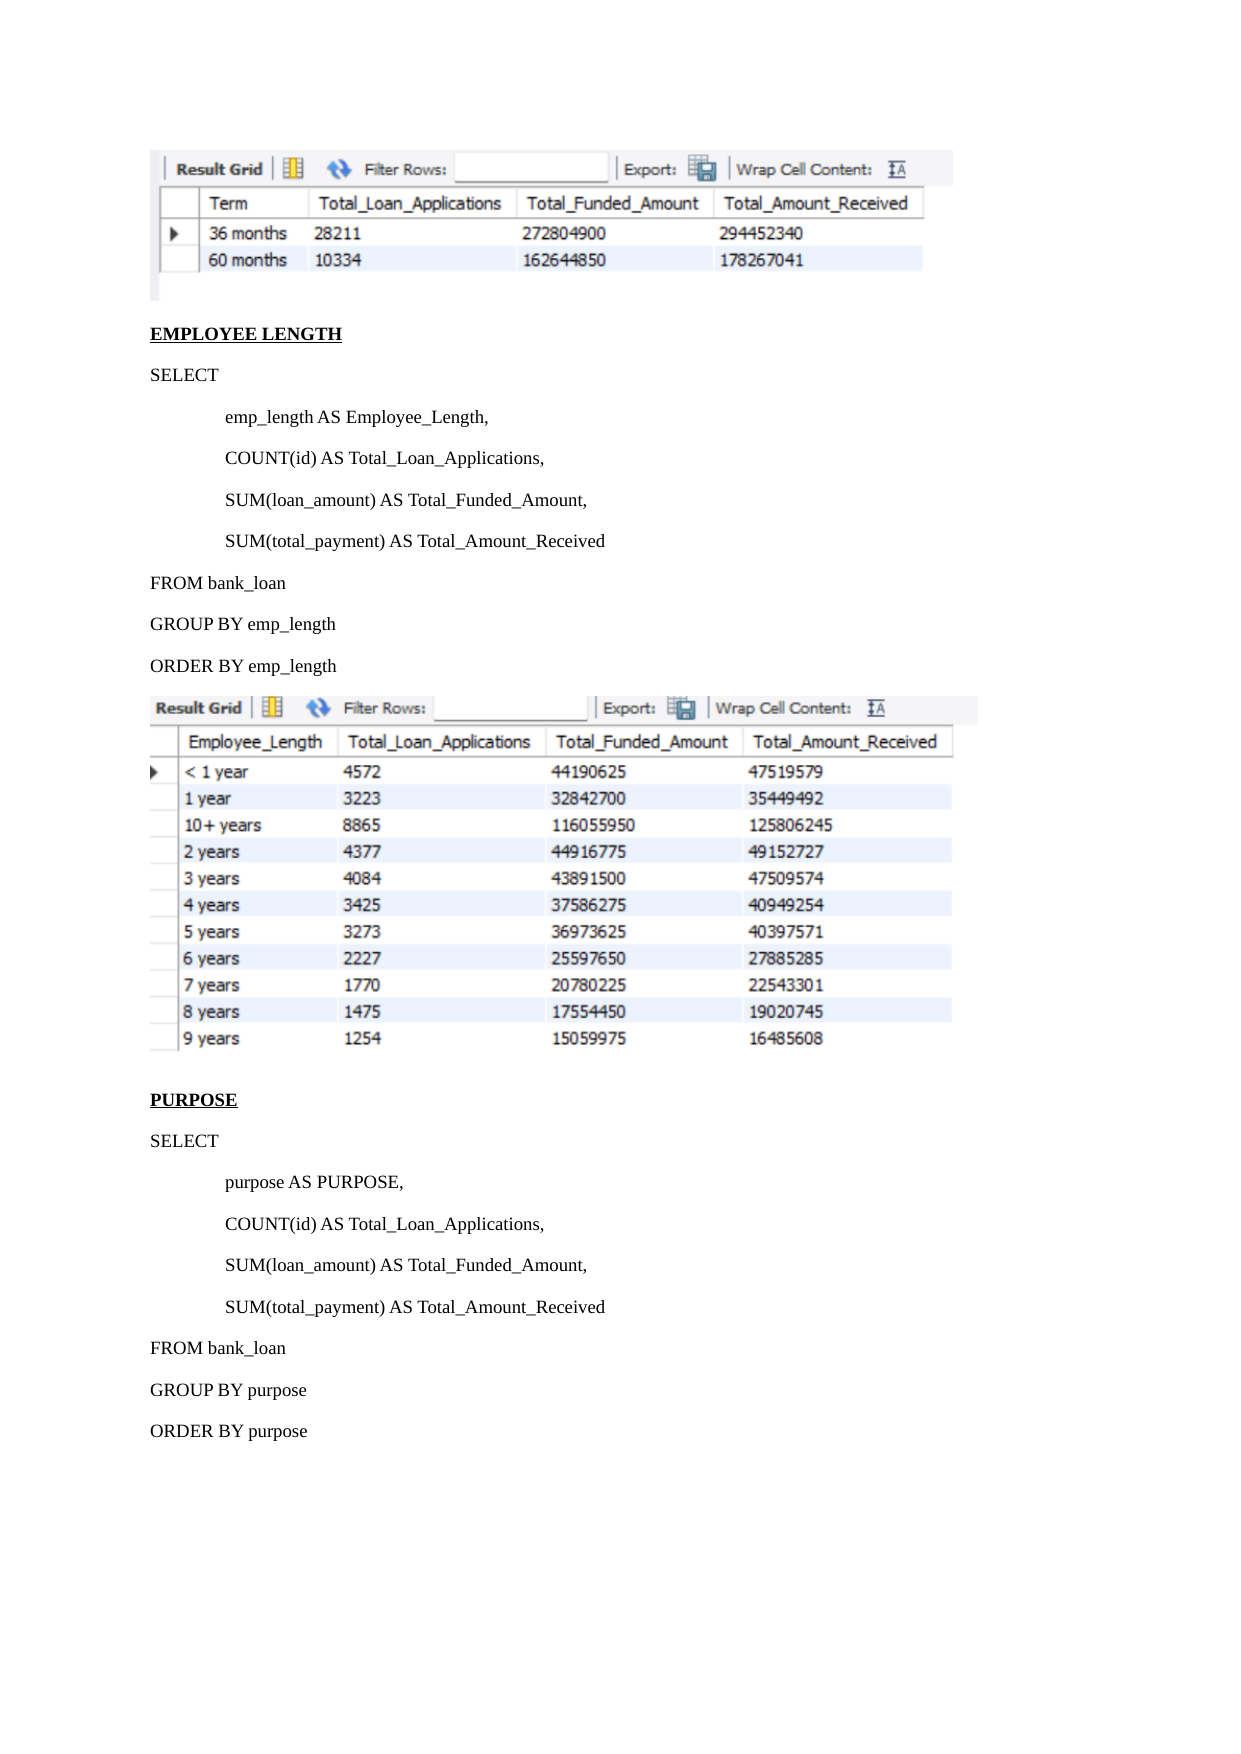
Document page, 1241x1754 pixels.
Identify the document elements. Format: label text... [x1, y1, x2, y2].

text EMPLOYEE LENGTH [150, 323, 1090, 344]
text SELECT [150, 364, 1090, 386]
text PURPOSE [150, 1088, 1090, 1110]
text SUM(total_payment) AS Total_Amount_Received [150, 530, 1090, 552]
text emp_length AS Employee_Length, [150, 406, 1090, 427]
text SUM(total_payment) AS Total_Amount_Received [150, 1296, 1090, 1317]
text COUNT(id) AS Total_Loan_Applications, [150, 1213, 1090, 1234]
text purpose AS PURPOSE, [150, 1171, 1090, 1193]
text FROM bank_loan [150, 572, 1090, 593]
text SUM(loan_amount) AS Total_Funded_Amount, [150, 489, 1090, 510]
text FROM bank_loan [150, 1337, 1090, 1359]
text SELECT [150, 1130, 1090, 1152]
text GROUP BY purpose [150, 1379, 1090, 1400]
text ORDER BY purpose [150, 1420, 1090, 1442]
text SUM(loan_amount) AS Total_Funded_Amount, [150, 1254, 1090, 1276]
text ORDER BY emp_length [150, 654, 1090, 676]
text GROUP BY emp_length [150, 613, 1090, 634]
text COUNT(id) AS Total_Loan_Applications, [150, 447, 1090, 469]
